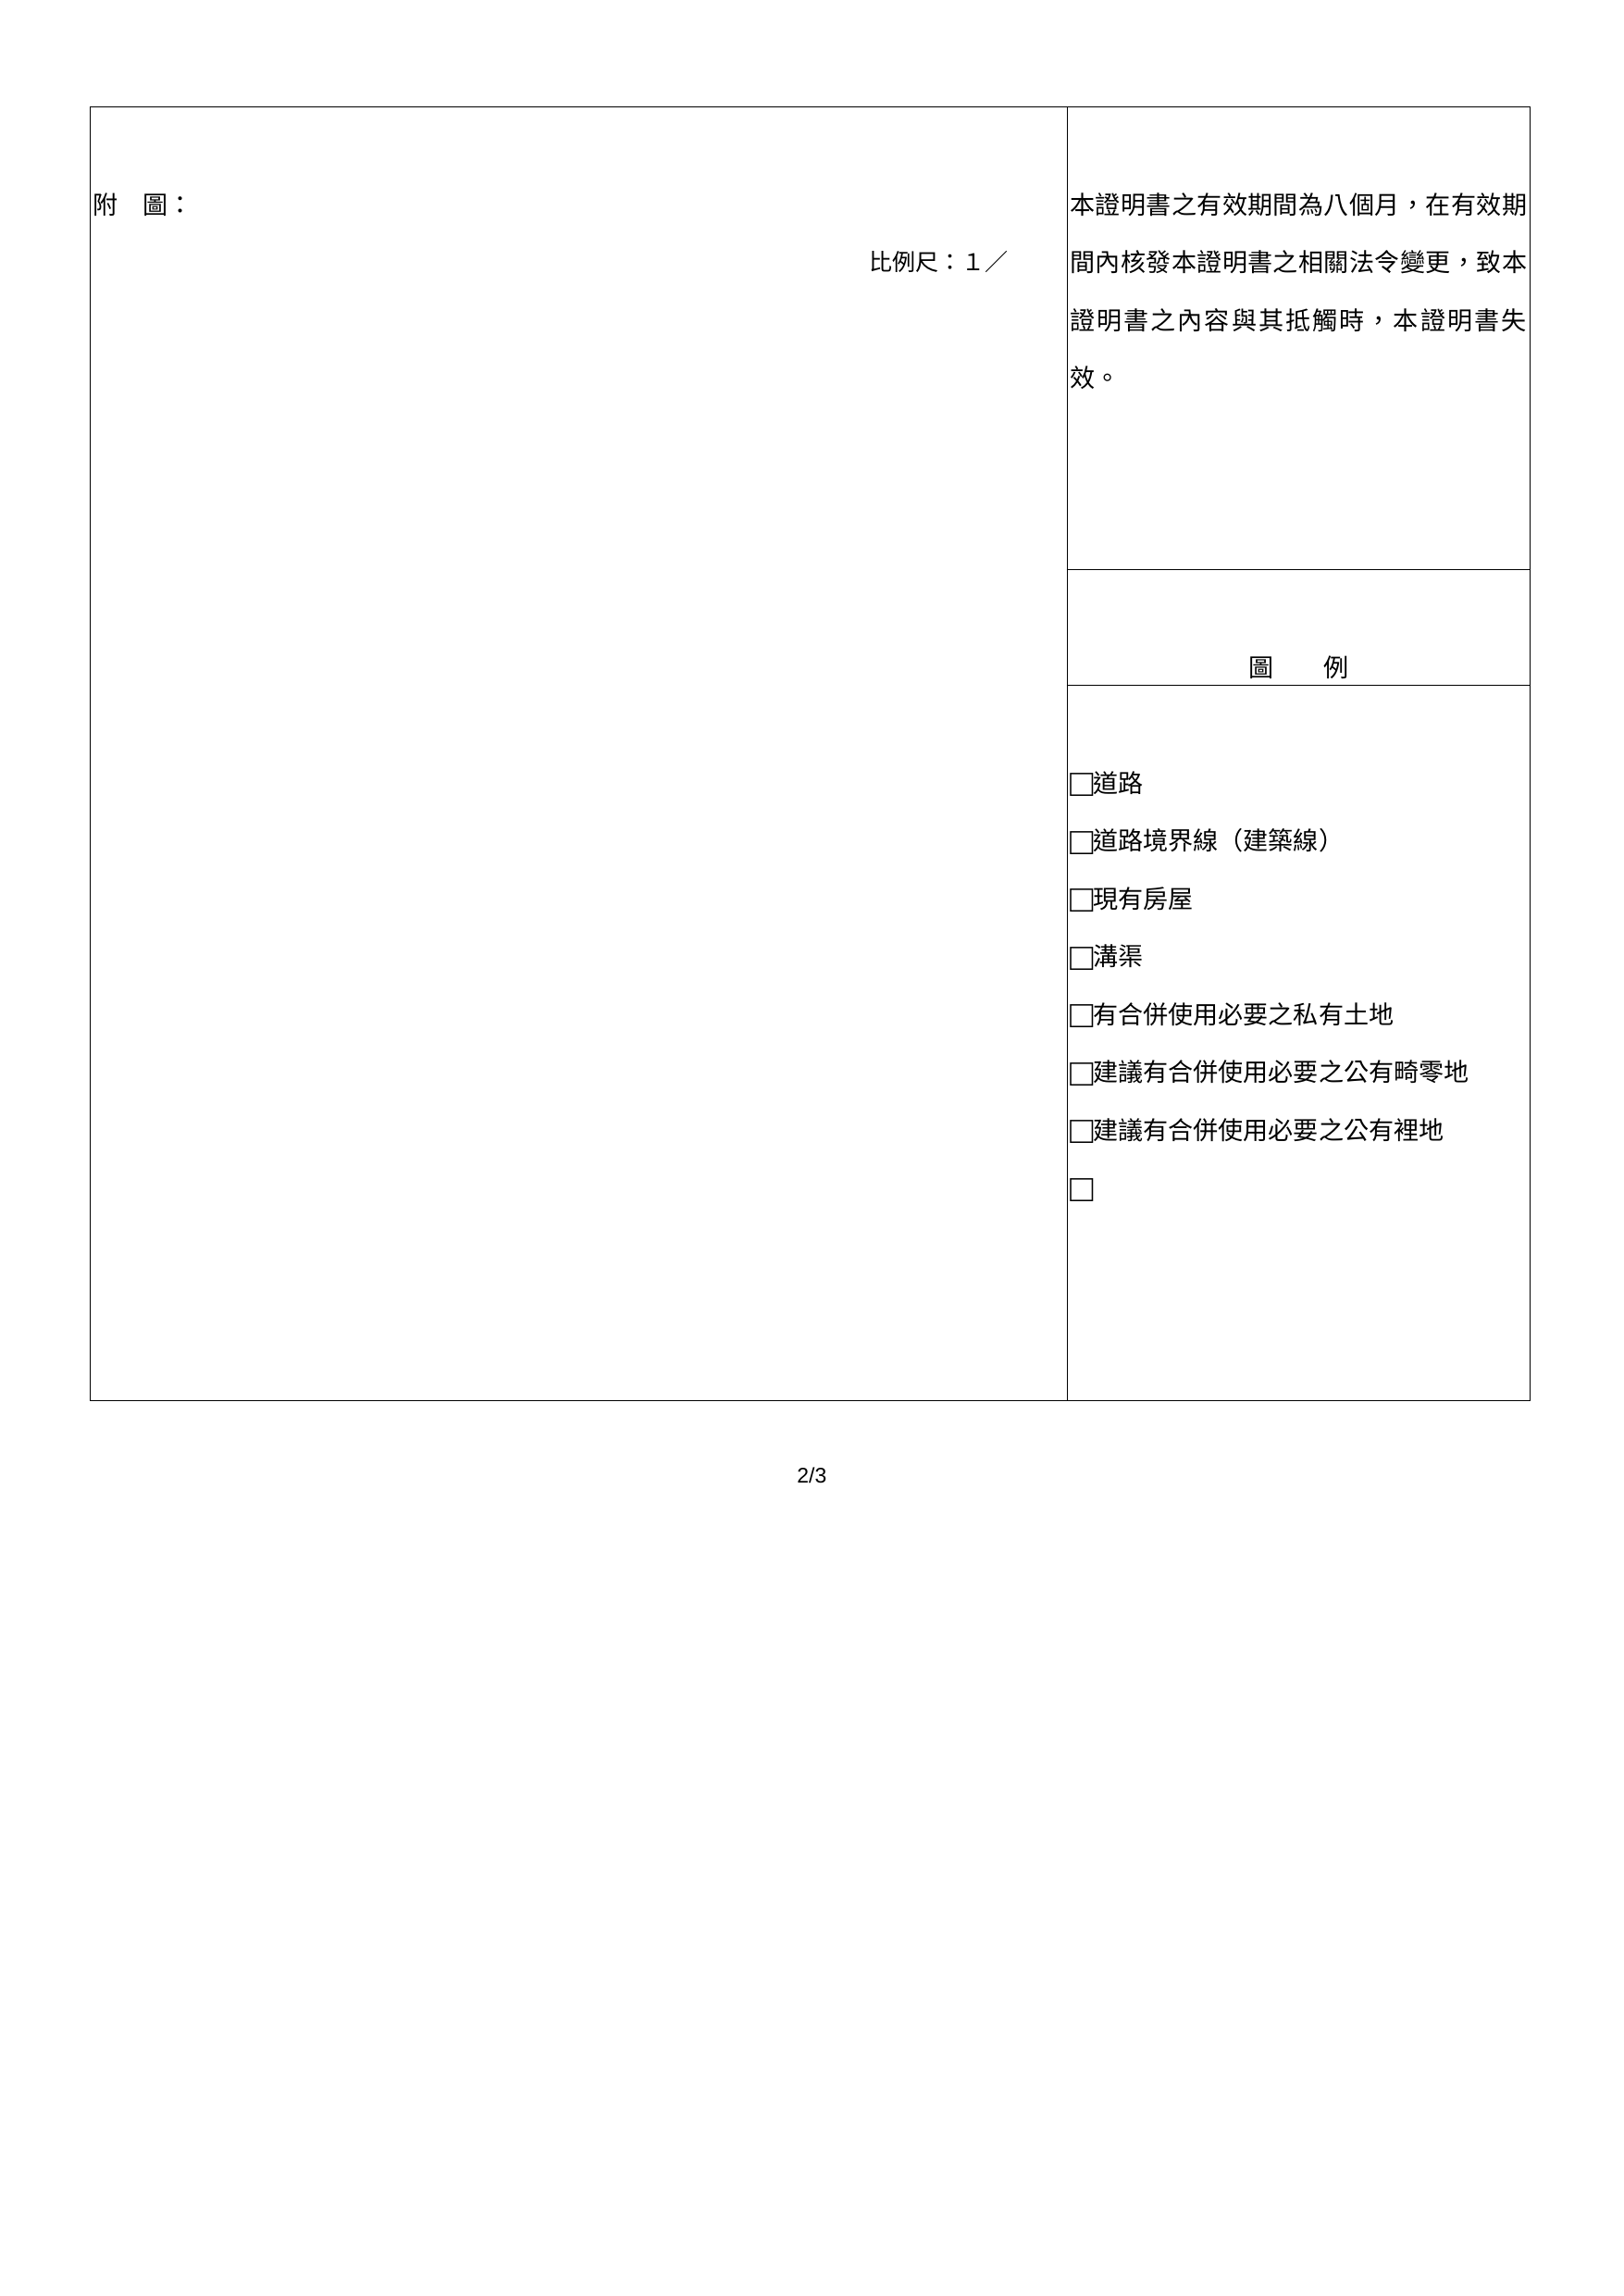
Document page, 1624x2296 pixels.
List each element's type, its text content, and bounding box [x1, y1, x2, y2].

text 2/3 [87, 1437, 1536, 1495]
table_cell 圖 例 [1068, 570, 1530, 685]
table_cell 本證明書之有效期間為八個月，在有效期間內核發本證明書之相關法令變更，致本證明書之內容與其抵觸時，本證明書失效。 [1068, 107, 1530, 569]
table_cell □道路 □道路境界線（建築線） □現有房屋 □溝渠 □有合併使用必要之私有土地 □建議有合併使用必要之公有畸零地 □建議有合併使用必要之公有裡地 □ [1068, 686, 1530, 1399]
table_cell 附 圖： 比例尺：１／ [91, 107, 1067, 1399]
